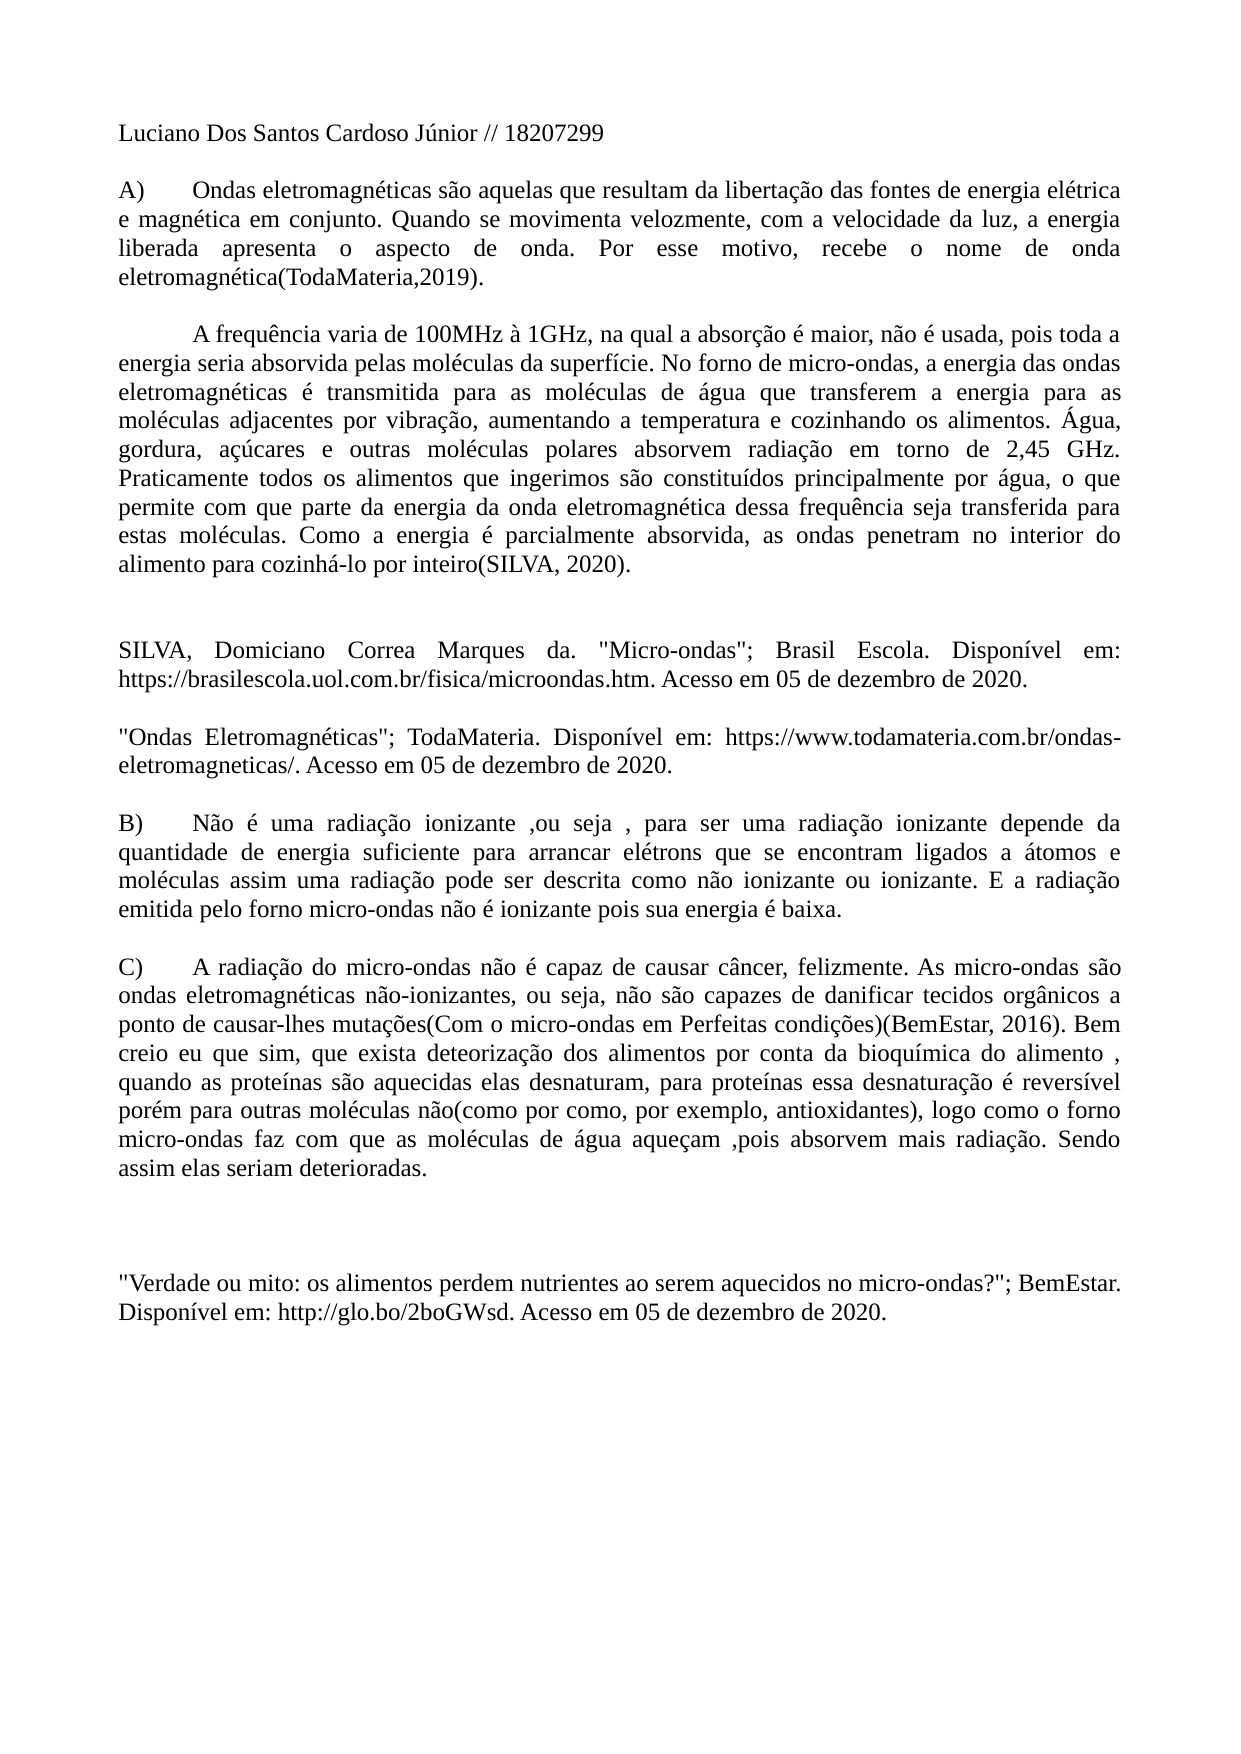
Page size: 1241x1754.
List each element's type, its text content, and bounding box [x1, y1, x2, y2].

text "Verdade ou mito: os alimentos perdem nutrientes ao serem aquecidos no micro-ondas?"; BemEstar. Disponível em: http://glo.bo/2boGWsd. Acesso em 05 de dezembro de 2020. [118, 1268, 1122, 1326]
text C) A radiação do micro-ondas não é capaz de causar câncer, felizmente. As micro-ondas são ondas eletromagnéticas não-ionizantes, ou seja, não são capazes de danificar tecidos orgânicos a ponto de causar-lhes mutações(Com o micro-ondas em Perfeitas condições)(BemEstar, 2016). Bem creio eu que sim, que exista deteorização dos alimentos por conta da bioquímica do alimento , quando as proteínas são aquecidas elas desnaturam, para proteínas essa desnaturação é reversível porém para outras moléculas não(como por como, por exemplo, antioxidantes), logo como o forno micro-ondas faz com que as moléculas de água aqueçam ,pois absorvem mais radiação. Sendo assim elas seriam deterioradas. [118, 952, 1122, 1182]
text A frequência varia de 100MHz à 1GHz, na qual a absorção é maior, não é usada, pois toda a energia seria absorvida pelas moléculas da superfície. No forno de micro-ondas, a energia das ondas eletromagnéticas é transmitida para as moléculas de água que transferem a energia para as moléculas adjacentes por vibração, aumentando a temperatura e cozinhando os alimentos. Água, gordura, açúcares e outras moléculas polares absorvem radiação em torno de 2,45 GHz. Praticamente todos os alimentos que ingerimos são constituídos principalmente por água, o que permite com que parte da energia da onda eletromagnética dessa frequência seja transferida para estas moléculas. Como a energia é parcialmente absorvida, as ondas penetram no interior do alimento para cozinhá-lo por inteiro(SILVA, 2020). [118, 319, 1122, 578]
text Luciano Dos Santos Cardoso Júnior // 18207299 [118, 118, 1122, 147]
text A) Ondas eletromagnéticas são aquelas que resultam da libertação das fontes de energia elétrica e magnética em conjunto. Quando se movimenta velozmente, com a velocidade da luz, a energia liberada apresenta o aspecto de onda. Por esse motivo, recebe o nome de onda eletromagnética(TodaMateria,2019). [118, 176, 1122, 291]
text B) Não é uma radiação ionizante ,ou seja , para ser uma radiação ionizante depende da quantidade de energia suficiente para arrancar elétrons que se encontram ligados a átomos e moléculas assim uma radiação pode ser descrita como não ionizante ou ionizante. E a radiação emitida pelo forno micro-ondas não é ionizante pois sua energia é baixa. [118, 808, 1122, 923]
text "Ondas Eletromagnéticas"; TodaMateria. Disponível em: https://www.todamateria.com.br/ondas-eletromagneticas/. Acesso em 05 de dezembro de 2020. [118, 722, 1122, 779]
text SILVA, Domiciano Correa Marques da. "Micro-ondas"; Brasil Escola. Disponível em: https://brasilescola.uol.com.br/fisica/microondas.htm. Acesso em 05 de dezembro de 2020. [118, 636, 1122, 693]
